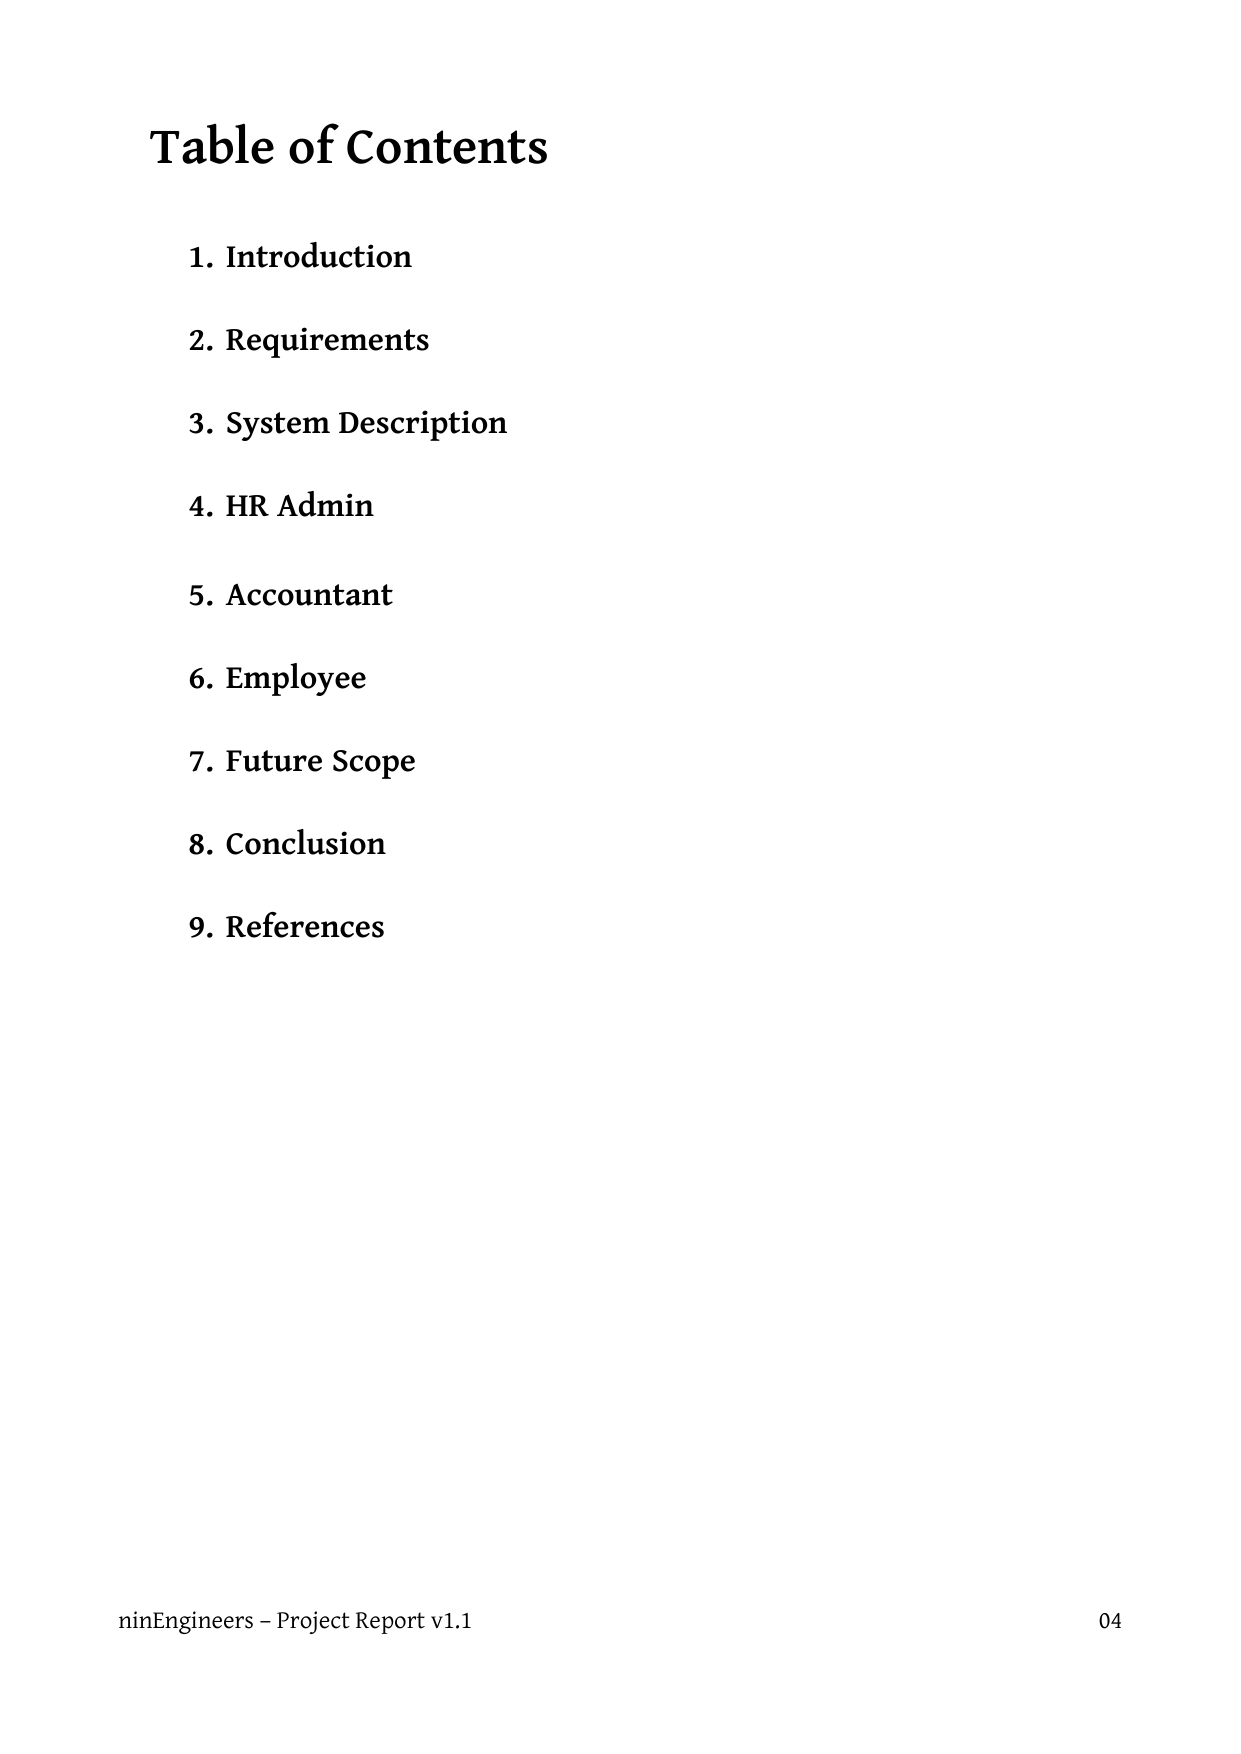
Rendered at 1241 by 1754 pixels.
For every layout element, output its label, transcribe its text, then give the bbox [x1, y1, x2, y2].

text Table of Contents [151, 118, 1122, 178]
list Introduction [188, 238, 1122, 315]
list Accountant [188, 576, 1122, 653]
list Requirements [188, 321, 1122, 398]
list System Description [188, 404, 1122, 481]
list Employee [188, 659, 1122, 736]
list Conclusion [188, 825, 1122, 902]
list References [188, 908, 1122, 947]
list HR Admin [188, 487, 1122, 526]
list Future Scope [188, 742, 1122, 819]
